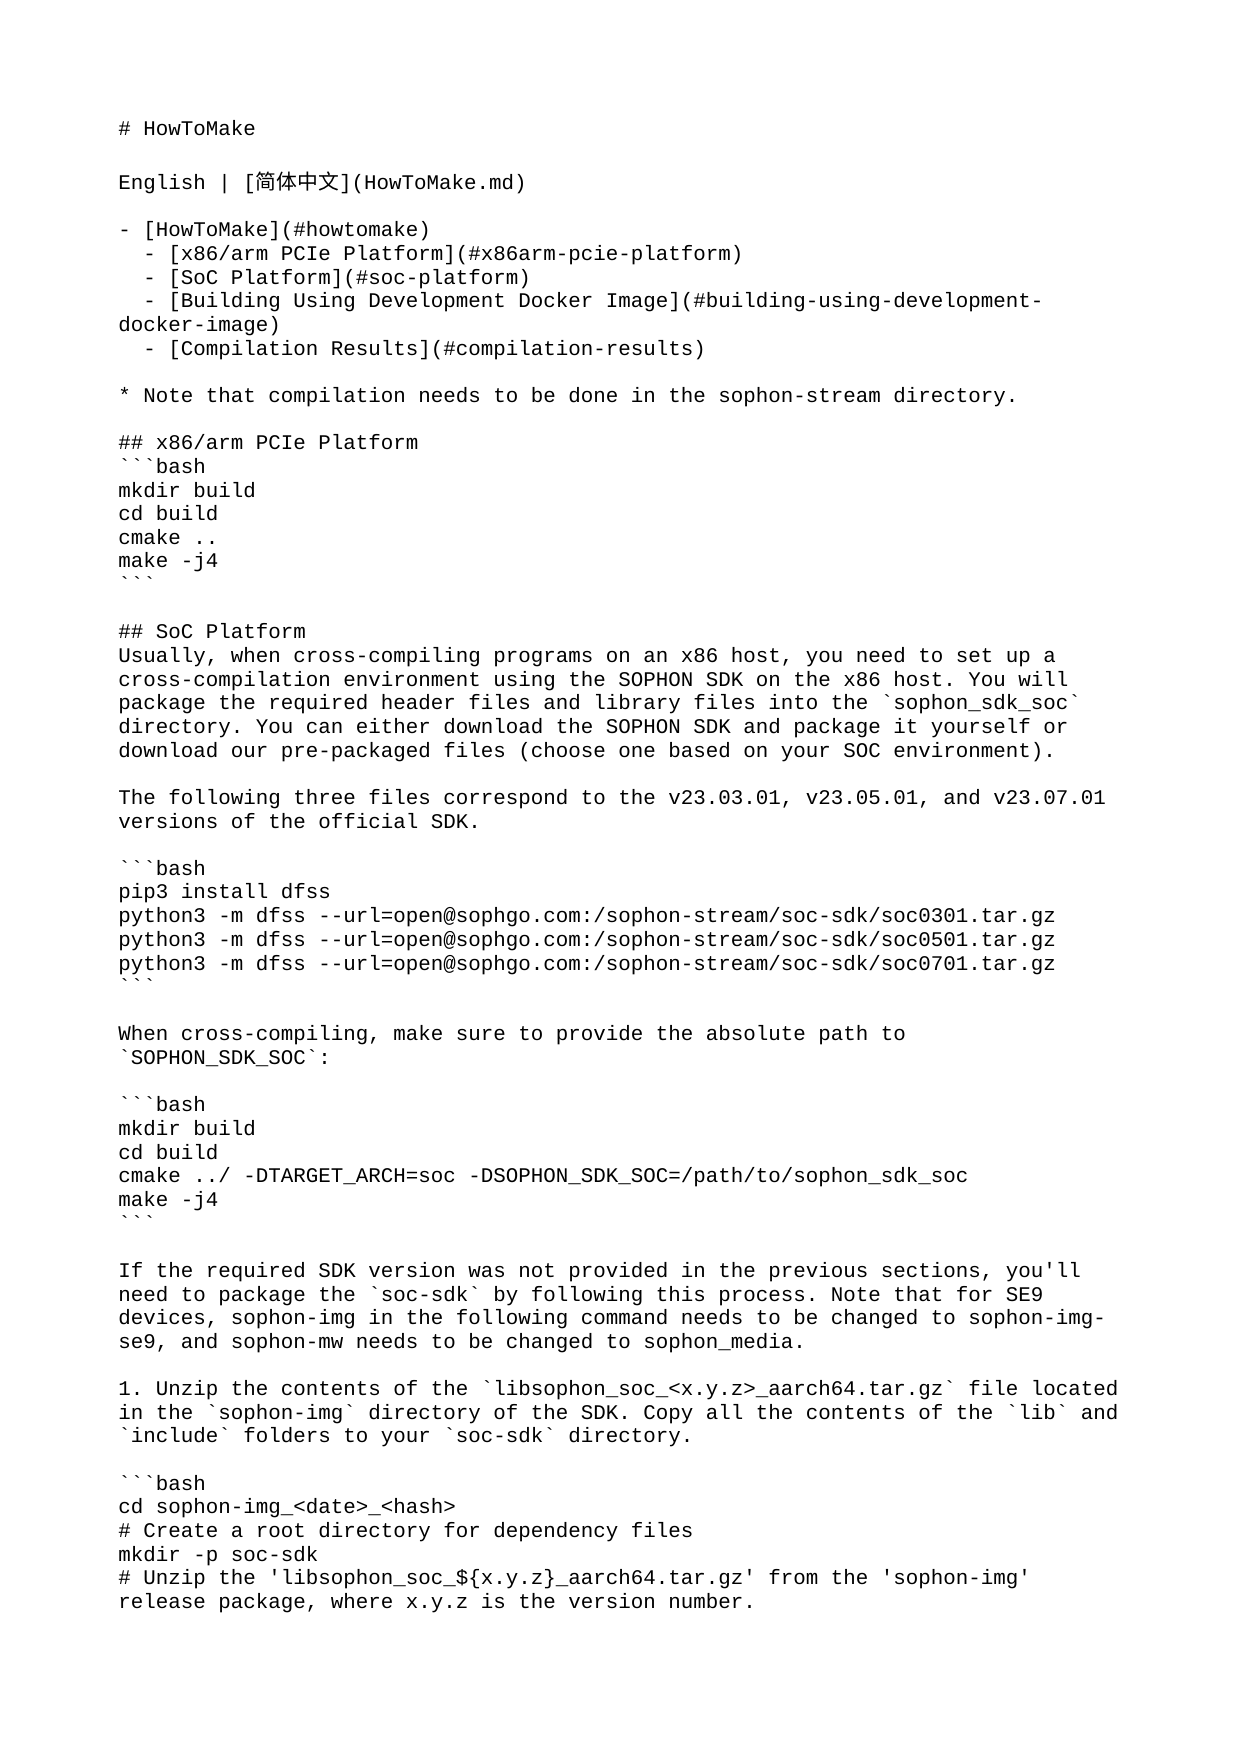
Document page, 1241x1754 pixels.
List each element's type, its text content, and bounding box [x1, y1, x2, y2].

text ``` [118, 1213, 1122, 1236]
text ```bash [118, 456, 1122, 479]
text cd sophon-img_<date>_<hash> [118, 1496, 1122, 1520]
text cd build [118, 503, 1122, 527]
text - [Compilation Results](#compilation-results) [118, 338, 1122, 361]
text English | [简体中文](HowToMake.md) [118, 165, 1122, 196]
text ## SoC Platform [118, 621, 1122, 645]
text mkdir -p soc-sdk [118, 1544, 1122, 1567]
text cd build [118, 1142, 1122, 1165]
text When cross-compiling, make sure to provide the absolute path to `SOPHON_SDK_SOC`: [118, 1023, 1122, 1071]
text - [SoC Platform](#soc-platform) [118, 267, 1122, 290]
text # HowToMake [118, 118, 1122, 142]
text mkdir build [118, 1118, 1122, 1142]
text - [Building Using Development Docker Image](#building-using-development-docker-image) [118, 290, 1122, 338]
text Usually, when cross-compiling programs on an x86 host, you need to set up a cross-compilation environment using the SOPHON SDK on the x86 host. You will package the required header files and library files into the `sophon_sdk_soc` directory. You can either download the SOPHON SDK and package it yourself or download our pre-packaged files (choose one based on your SOC environment). [118, 645, 1122, 763]
text make -j4 [118, 551, 1122, 574]
text ```bash [118, 1473, 1122, 1496]
text ## x86/arm PCIe Platform [118, 432, 1122, 456]
text ```bash [118, 858, 1122, 882]
text cmake ../ -DTARGET_ARCH=soc -DSOPHON_SDK_SOC=/path/to/sophon_sdk_soc [118, 1165, 1122, 1189]
text 1. Unzip the contents of the `libsophon_soc_<x.y.z>_aarch64.tar.gz` file located in the `sophon-img` directory of the SDK. Copy all the contents of the `lib` and `include` folders to your `soc-sdk` directory. [118, 1378, 1122, 1449]
text # Create a root directory for dependency files [118, 1520, 1122, 1544]
text - [HowToMake](#howtomake) [118, 219, 1122, 243]
text cmake .. [118, 527, 1122, 551]
text mkdir build [118, 479, 1122, 503]
text python3 -m dfss --url=open@sophgo.com:/sophon-stream/soc-sdk/soc0501.tar.gz [118, 929, 1122, 952]
text ``` [118, 574, 1122, 598]
text * Note that compilation needs to be done in the sophon-stream directory. [118, 385, 1122, 409]
text The following three files correspond to the v23.03.01, v23.05.01, and v23.07.01 versions of the official SDK. [118, 787, 1122, 834]
text ``` [118, 976, 1122, 1000]
text - [x86/arm PCIe Platform](#x86arm-pcie-platform) [118, 243, 1122, 267]
text make -j4 [118, 1189, 1122, 1213]
text ```bash [118, 1094, 1122, 1118]
text # Unzip the 'libsophon_soc_${x.y.z}_aarch64.tar.gz' from the 'sophon-img' release package, where x.y.z is the version number. [118, 1567, 1122, 1614]
text If the required SDK version was not provided in the previous sections, you'll need to package the `soc-sdk` by following this process. Note that for SE9 devices, sophon-img in the following command needs to be changed to sophon-img-se9, and sophon-mw needs to be changed to sophon_media. [118, 1260, 1122, 1354]
text python3 -m dfss --url=open@sophgo.com:/sophon-stream/soc-sdk/soc0701.tar.gz [118, 952, 1122, 976]
text python3 -m dfss --url=open@sophgo.com:/sophon-stream/soc-sdk/soc0301.tar.gz [118, 905, 1122, 929]
text pip3 install dfss [118, 882, 1122, 905]
